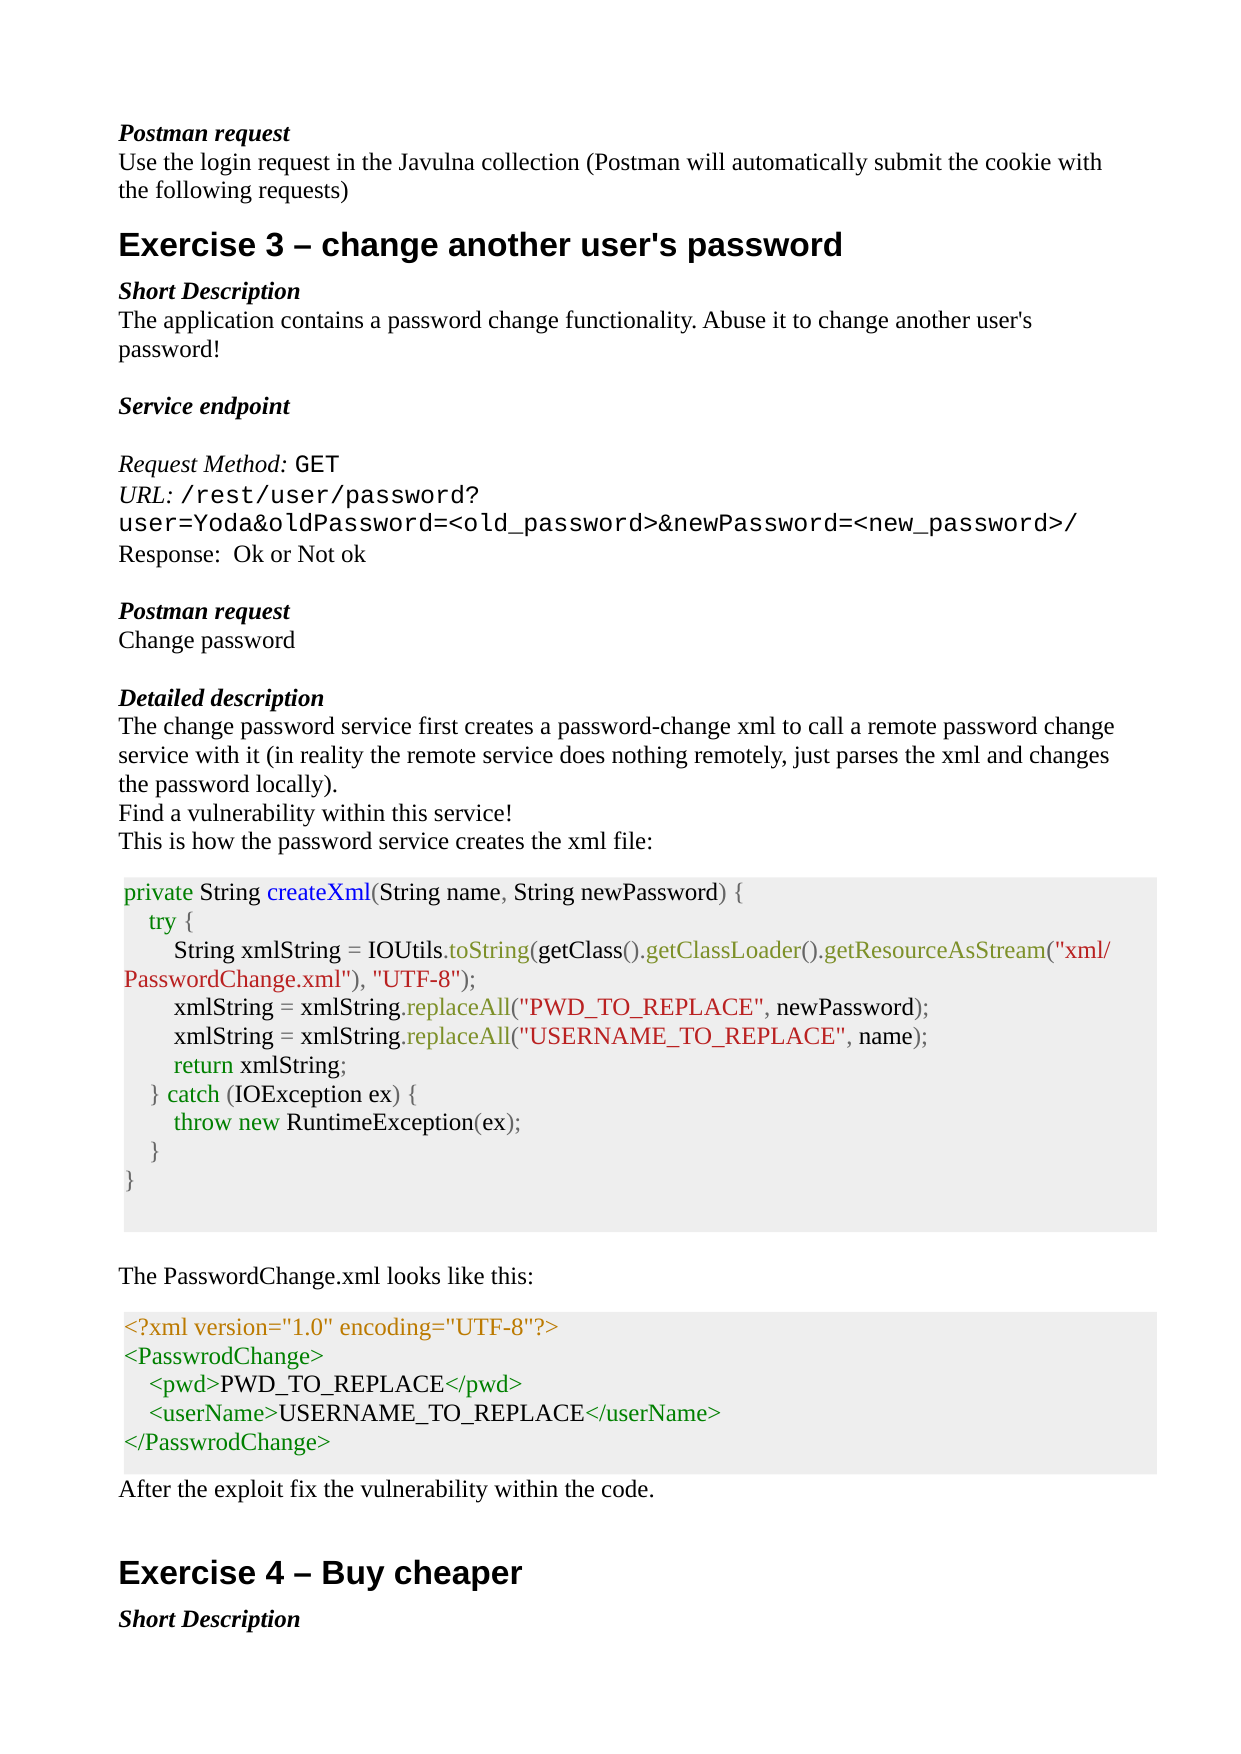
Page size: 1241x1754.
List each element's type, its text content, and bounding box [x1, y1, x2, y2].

text Short Description [118, 276, 1122, 305]
text The PasswordChange.xml looks like this: [118, 1261, 1122, 1290]
subtitle Exercise 4 – Buy cheaper [118, 1553, 1122, 1591]
text After the exploit fix the vulnerability within the code. [118, 1290, 1122, 1503]
text Response: Ok or Not ok [118, 539, 1122, 568]
text Request Method: GET [118, 449, 1122, 480]
text Change password [118, 625, 1122, 654]
text This is how the password service creates the xml file: [118, 826, 1122, 855]
text Find a vulnerability within this service! [118, 798, 1122, 826]
text Postman request [118, 596, 1122, 625]
text URL: /rest/user/password?user=Yoda&oldPassword=<old_password>&newPassword=<new_password>/ [118, 480, 1122, 539]
text Short Description [118, 1604, 1122, 1633]
text Service endpoint [118, 391, 1122, 420]
subtitle Exercise 3 – change another user's password [118, 225, 1122, 264]
text The change password service first creates a password-change xml to call a remote password change service with it (in reality the remote service does nothing remotely, just parses the xml and changes the password locally). [118, 711, 1122, 798]
text Use the login request in the Javulna collection (Postman will automatically submit the cookie with the following requests) [118, 147, 1122, 204]
text Postman request [118, 118, 1122, 147]
text The application contains a password change functionality. Abuse it to change another user's password! [118, 305, 1122, 363]
text Detailed description [118, 683, 1122, 711]
